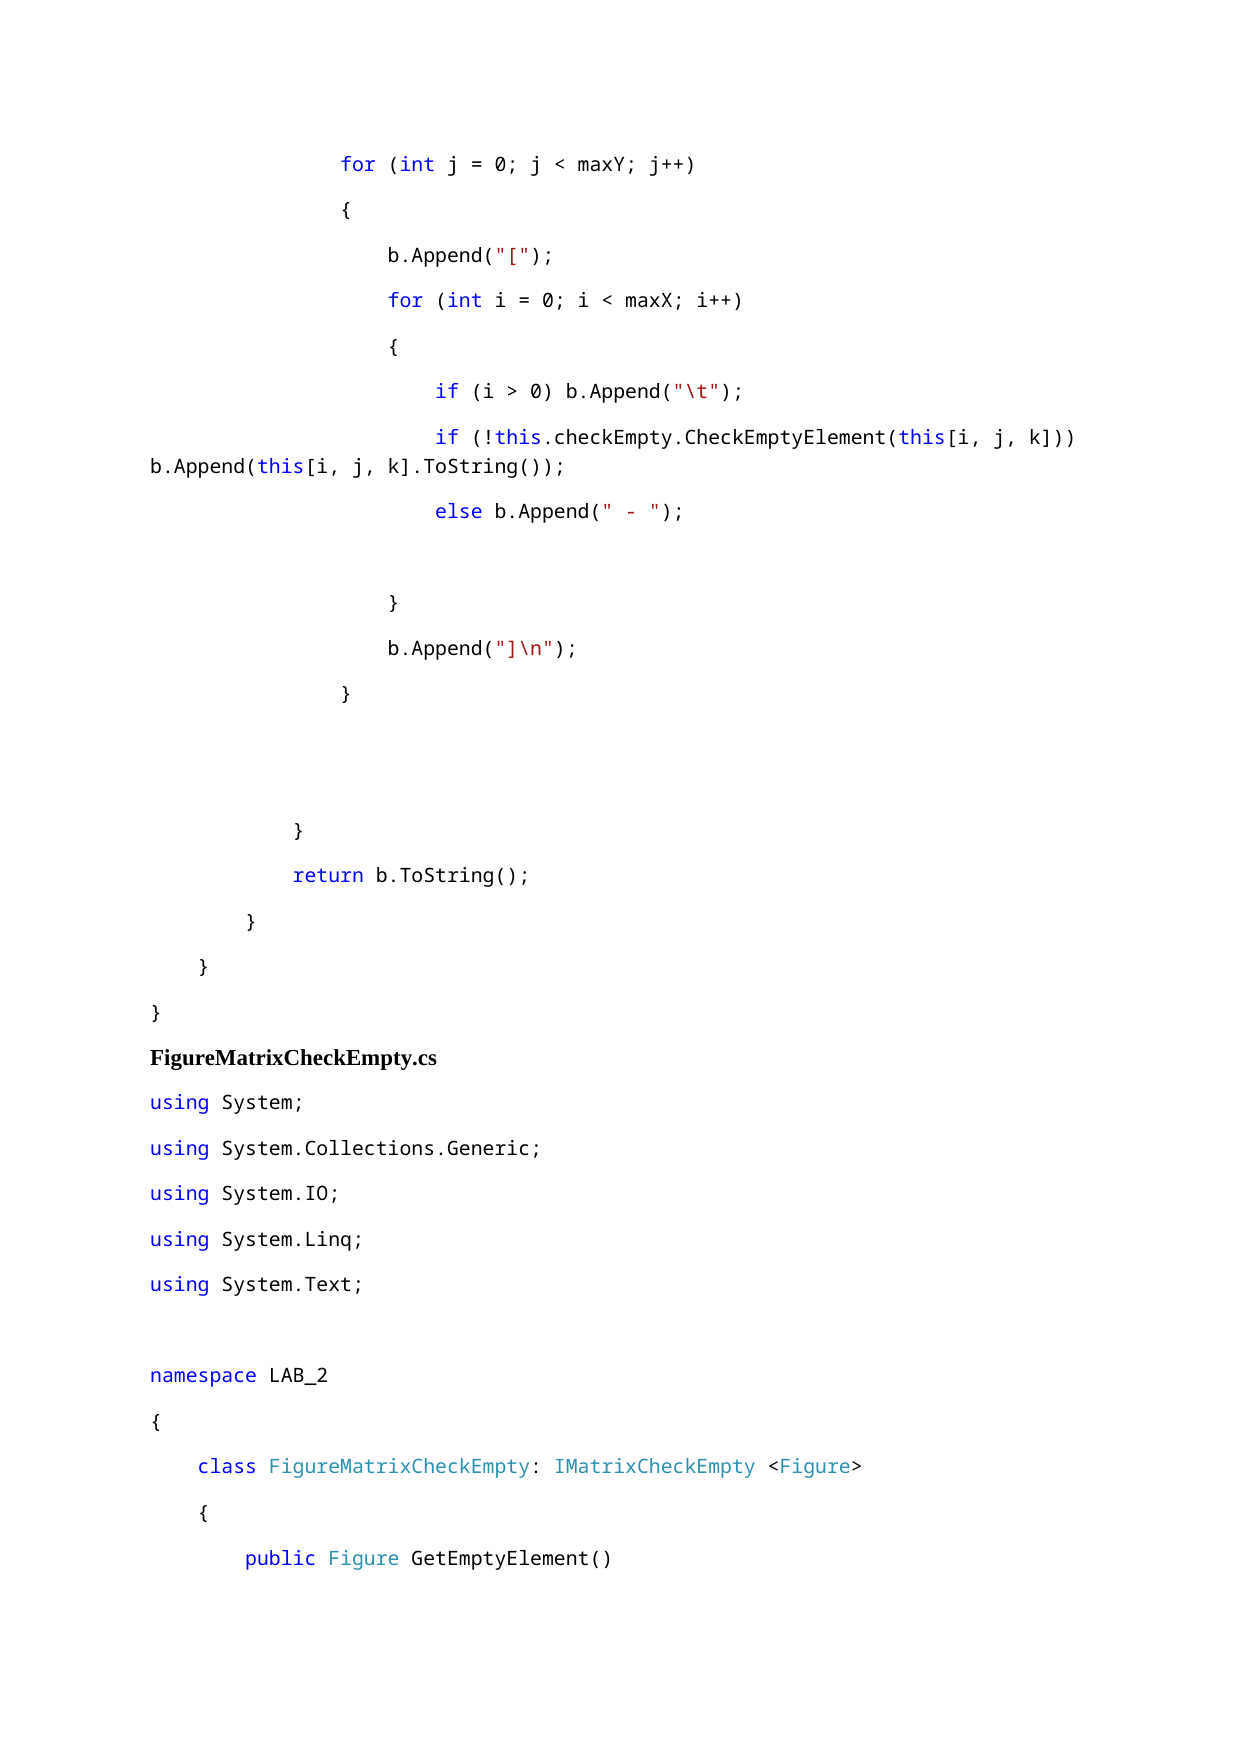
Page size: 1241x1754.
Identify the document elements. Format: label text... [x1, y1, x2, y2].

text else b.Append(" - "); [150, 497, 1090, 524]
text b.Append("["); [150, 241, 1090, 268]
text { [150, 332, 1090, 359]
text } [150, 816, 1090, 843]
text for (int i = 0; i < maxX; i++) [150, 287, 1090, 313]
text } [150, 998, 1090, 1025]
text return b.ToString(); [150, 862, 1090, 889]
text if (i > 0) b.Append("\t"); [150, 378, 1090, 404]
text for (int j = 0; j < maxY; j++) [150, 150, 1090, 177]
text { [150, 1498, 1090, 1525]
text using System.Linq; [150, 1225, 1090, 1252]
text public Figure GetEmptyElement() [150, 1544, 1090, 1571]
text } [150, 679, 1090, 707]
text { [150, 196, 1090, 222]
text b.Append("]\n"); [150, 634, 1090, 661]
text { [150, 1407, 1090, 1434]
text using System.IO; [150, 1179, 1090, 1207]
text } [150, 953, 1090, 980]
text using System; [150, 1088, 1090, 1116]
text } [150, 588, 1090, 616]
text namespace LAB_2 [150, 1362, 1090, 1389]
text using System.Text; [150, 1271, 1090, 1298]
text class FigureMatrixCheckEmpty: IMatrixCheckEmpty <Figure> [150, 1453, 1090, 1480]
text FigureMatrixCheckEmpty.cs [150, 1044, 1090, 1070]
text if (!this.checkEmpty.CheckEmptyElement(this[i, j, k])) b.Append(this[i, j, k].ToString()); [150, 423, 1090, 479]
text } [150, 907, 1090, 934]
text using System.Collections.Generic; [150, 1134, 1090, 1161]
